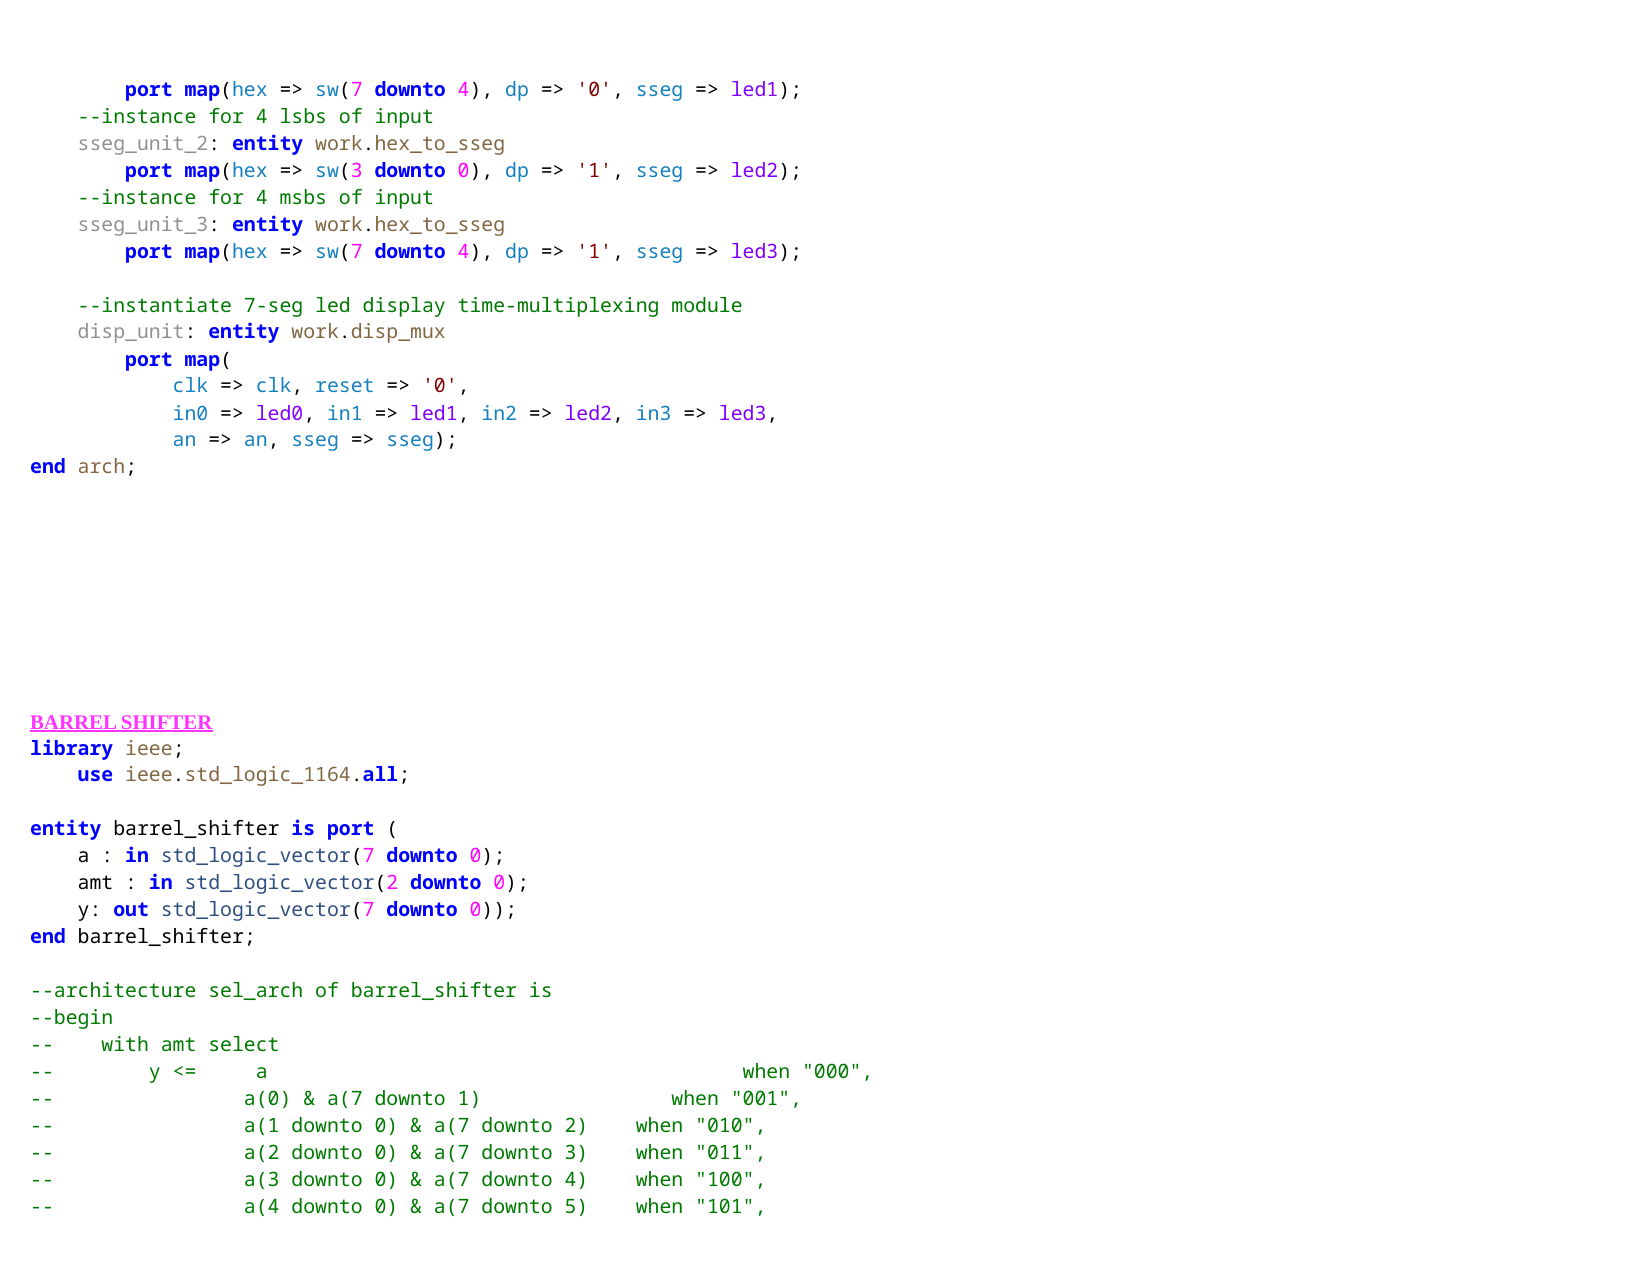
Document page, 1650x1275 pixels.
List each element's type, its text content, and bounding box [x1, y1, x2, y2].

text port map(hex => sw(7 downto 4), dp => '1', sseg => led3); [30, 237, 1620, 264]
text end barrel_shifter; [30, 923, 1620, 949]
text port map(hex => sw(7 downto 4), dp => '0', sseg => led1); [30, 75, 1620, 102]
text -- a(4 downto 0) & a(7 downto 5) when "101", [30, 1192, 1620, 1219]
text an => an, sseg => sseg); [30, 426, 1620, 453]
text --instantiate 7-seg led display time-multiplexing module [30, 291, 1620, 318]
text use ieee.std_logic_1164.all; [30, 761, 1620, 788]
text sseg_unit_3: entity work.hex_to_sseg [30, 210, 1620, 237]
text BARREL SHIFTER [30, 710, 1620, 734]
text entity barrel_shifter is port ( [30, 815, 1620, 842]
text end arch; [30, 453, 1620, 480]
text --instance for 4 msbs of input [30, 183, 1620, 210]
text --instance for 4 lsbs of input [30, 102, 1620, 129]
text sseg_unit_2: entity work.hex_to_sseg [30, 129, 1620, 156]
text a : in std_logic_vector(7 downto 0); [30, 842, 1620, 869]
text amt : in std_logic_vector(2 downto 0); [30, 869, 1620, 896]
text -- a(3 downto 0) & a(7 downto 4) when "100", [30, 1165, 1620, 1192]
text -- a(2 downto 0) & a(7 downto 3) when "011", [30, 1138, 1620, 1165]
text port map(hex => sw(3 downto 0), dp => '1', sseg => led2); [30, 156, 1620, 183]
text -- a(1 downto 0) & a(7 downto 2) when "010", [30, 1111, 1620, 1138]
text y: out std_logic_vector(7 downto 0)); [30, 896, 1620, 923]
text --architecture sel_arch of barrel_shifter is [30, 977, 1620, 1003]
text disp_unit: entity work.disp_mux [30, 318, 1620, 345]
text -- a(0) & a(7 downto 1) when "001", [30, 1084, 1620, 1111]
text -- with amt select [30, 1031, 1620, 1057]
text library ieee; [30, 734, 1620, 761]
text port map( [30, 345, 1620, 372]
text -- y <= a when "000", [30, 1057, 1620, 1084]
text in0 => led0, in1 => led1, in2 => led2, in3 => led3, [30, 399, 1620, 426]
text clk => clk, reset => '0', [30, 372, 1620, 399]
text --begin [30, 1003, 1620, 1031]
